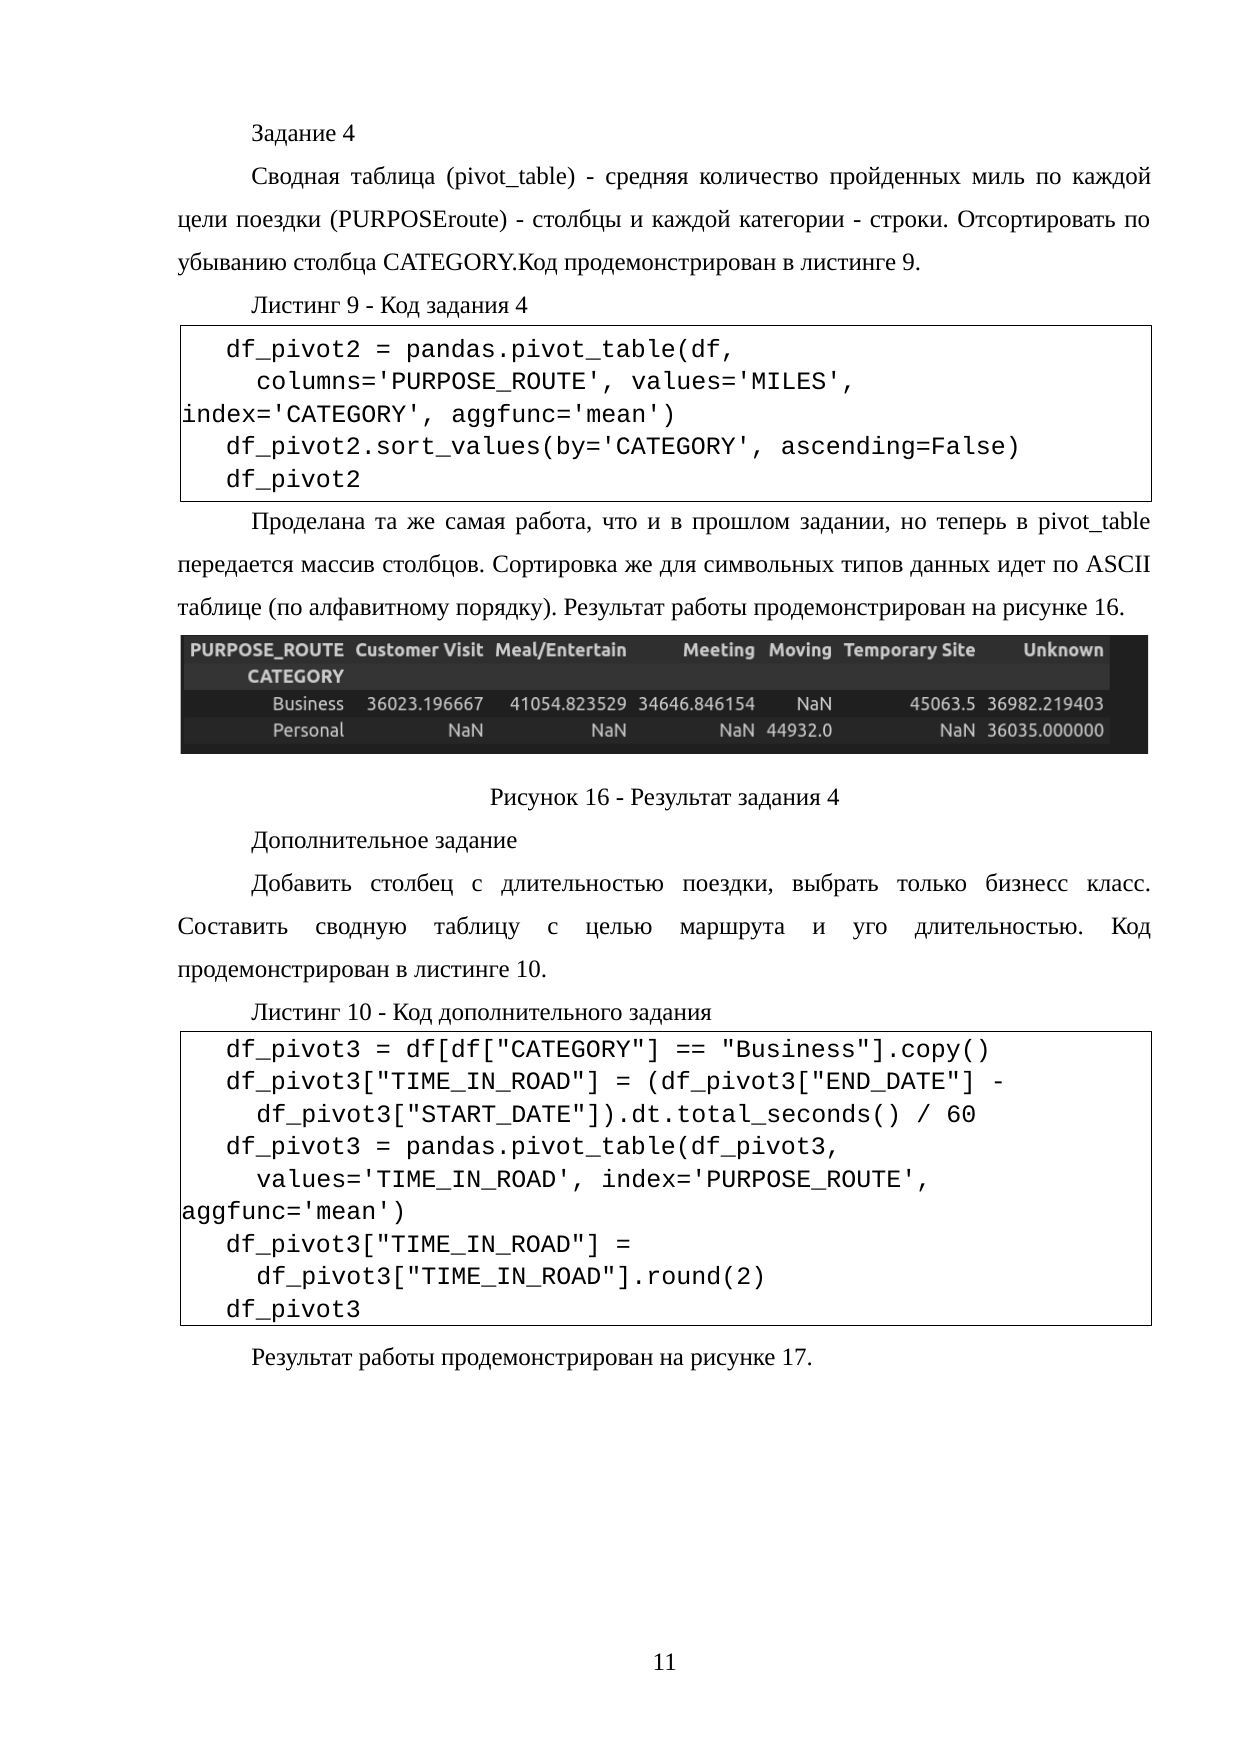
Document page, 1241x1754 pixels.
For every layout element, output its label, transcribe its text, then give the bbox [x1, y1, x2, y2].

text Задание 4 [177, 118, 1152, 147]
text Добавить столбец с длительностью поездки, выбрать только бизнесс класс. Составить сводную таблицу с целью маршрута и уго длительностью. Код продемонстрирован в листинге 10. [177, 868, 1152, 983]
text Сводная таблица (pivot_table) - средняя количество пройденных миль по каждой цели поездки (PURPOSEroute) - столбцы и каждой категории - строки. Отсортировать по убыванию столбца CATEGORY.Код продемонстрирован в листинге 9. [177, 161, 1152, 276]
picture [180, 635, 1149, 754]
text Рисунок 16 - Результат задания 4 [177, 636, 1152, 811]
text Дополнительное задание [177, 825, 1152, 854]
text Листинг 10 - Код дополнительного задания [177, 997, 1152, 1026]
text Листинг 9 - Код задания 4 [177, 291, 1152, 319]
text Проделана та же самая работа, что и в прошлом задании, но теперь в pivot_table передается массив столбцов. Сортировка же для символьных типов данных идет по ASCII таблице (по алфавитному порядку). Результат работы продемонстрирован на рисунке 16. [177, 506, 1152, 621]
text Результат работы продемонстрирован на рисунке 17. [177, 1342, 1152, 1371]
